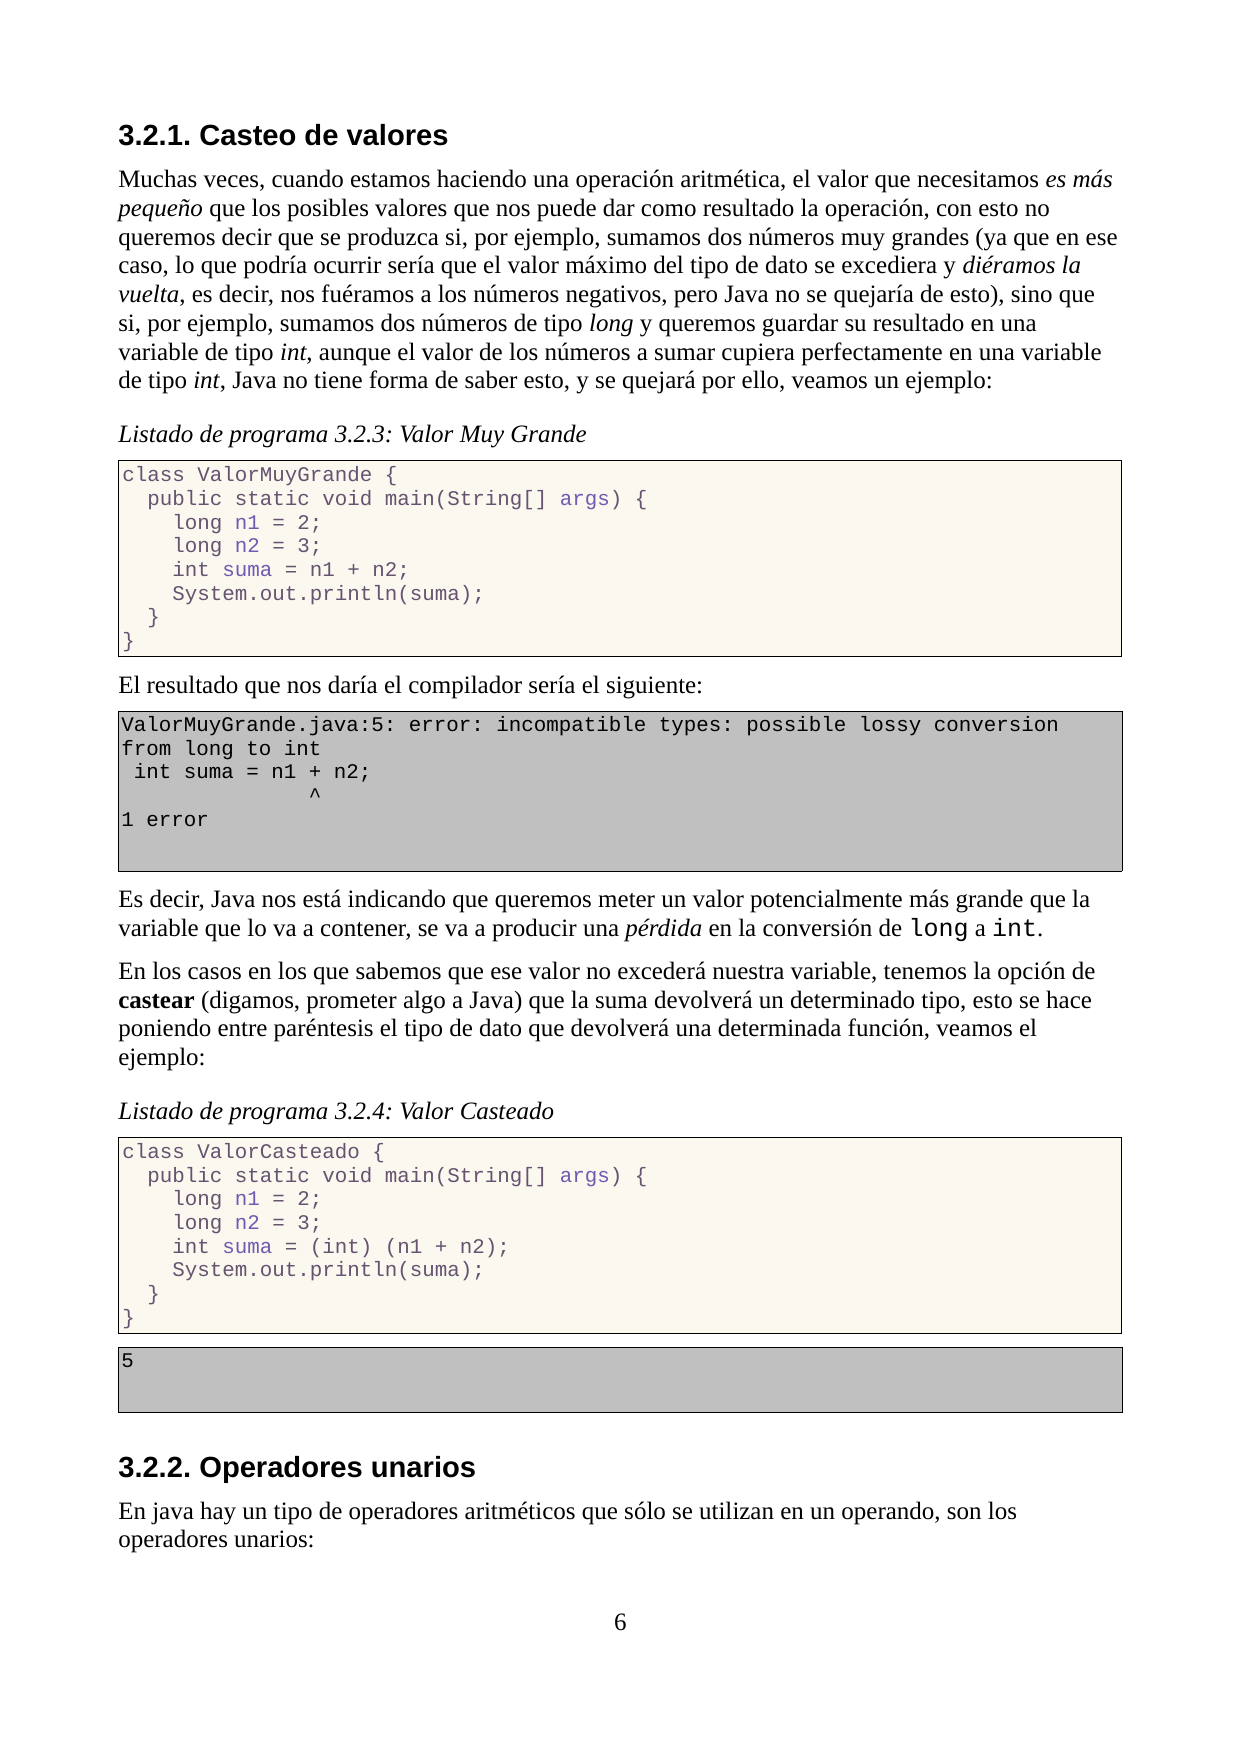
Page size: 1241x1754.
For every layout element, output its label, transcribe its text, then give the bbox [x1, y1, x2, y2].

text System.out.println(suma); [119, 579, 1121, 602]
subtitle Operadores unarios [118, 1450, 1122, 1483]
text 1 error [119, 806, 1122, 832]
subtitle Casteo de valores [118, 118, 1122, 152]
text int suma = (int) (n1 + n2); [119, 1232, 1121, 1255]
text Muchas veces, cuando estamos haciendo una operación aritmética, el valor que necesitamos es más pequeño que los posibles valores que nos puede dar como resultado la operación, con esto no queremos decir que se produzca si, por ejemplo, sumamos dos números muy grandes (ya que en ese caso, lo que podría ocurrir sería que el valor máximo del tipo de dato se excediera y diéramos la vuelta, es decir, nos fuéramos a los números negativos, pero Java no se quejaría de esto), sino que si, por ejemplo, sumamos dos números de tipo long y queremos guardar su resultado en una variable de tipo int, aunque el valor de los números a sumar cupiera perfectamente en una variable de tipo int, Java no tiene forma de saber esto, y se quejará por ello, veamos un ejemplo: [118, 164, 1122, 394]
text System.out.println(suma); [119, 1255, 1121, 1279]
text } [119, 1279, 1121, 1303]
text En java hay un tipo de operadores aritméticos que sólo se utilizan en un operando, son los operadores unarios: [118, 1496, 1122, 1553]
text long n1 = 2; [119, 508, 1121, 531]
text } [119, 1303, 1121, 1333]
text long n1 = 2; [119, 1184, 1121, 1208]
list Listado de programa 3.2.4: Valor Casteado [118, 1096, 1122, 1125]
text } [119, 626, 1121, 656]
text ^ [119, 782, 1122, 806]
text Es decir, Java nos está indicando que queremos meter un valor potencialmente más grande que la variable que lo va a contener, se va a producir una pérdida en la conversión de long a int. [118, 884, 1122, 943]
text El resultado que nos daría el compilador sería el siguiente: [118, 670, 1122, 699]
text int suma = n1 + n2; [119, 758, 1122, 782]
text ValorMuyGrande.java:5: error: incompatible types: possible lossy conversion from long to int [119, 712, 1122, 758]
text public static void main(String[] args) { [119, 1161, 1121, 1184]
text long n2 = 3; [119, 531, 1121, 555]
text class ValorMuyGrande { [119, 461, 1121, 484]
text int suma = n1 + n2; [119, 555, 1121, 579]
text public static void main(String[] args) { [119, 484, 1121, 508]
text 5 [119, 1348, 1122, 1373]
text class ValorCasteado { [119, 1138, 1121, 1161]
list Listado de programa 3.2.3: Valor Muy Grande [118, 419, 1122, 448]
text long n2 = 3; [119, 1208, 1121, 1232]
text } [119, 602, 1121, 626]
text En los casos en los que sabemos que ese valor no excederá nuestra variable, tenemos la opción de castear (digamos, prometer algo a Java) que la suma devolverá un determinado tipo, esto se hace poniendo entre paréntesis el tipo de dato que devolverá una determinada función, veamos el ejemplo: [118, 956, 1122, 1071]
